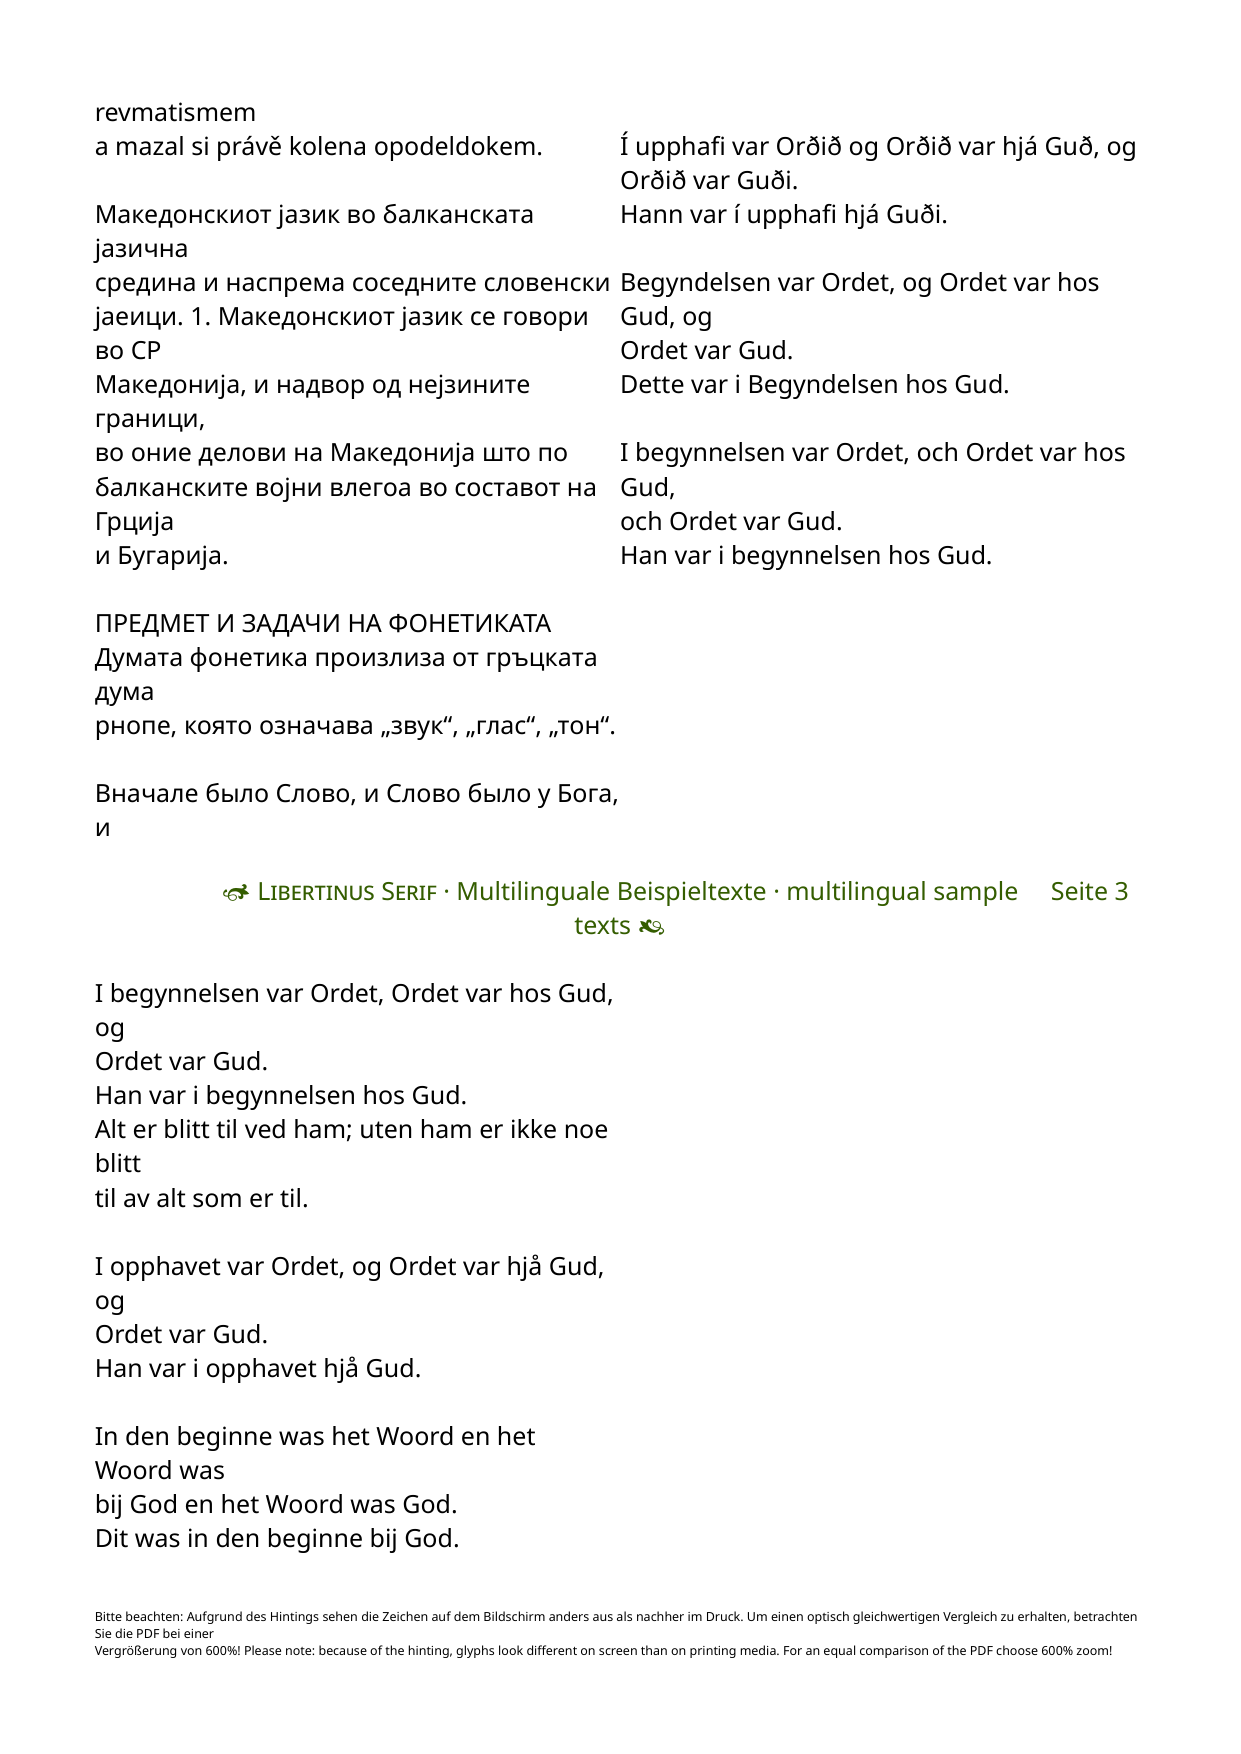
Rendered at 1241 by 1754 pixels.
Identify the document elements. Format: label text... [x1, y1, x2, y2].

table_header [95, 874, 207, 942]
table_header Seite 3 [1034, 874, 1146, 942]
table_cell Í upphafi var Orðið og Orðið var hjá Guð, og Orðið var Guði. Hann var í upphafi hjá Guði. Begyndelsen var Ordet, og Ordet var hos Gud, og Ordet var Gud. Dette var i Begyndelsen hos Gud. I begynnelsen var Ordet, och Ordet var hos Gud, och Ordet var Gud. Han var i begynnelsen hos Gud. [620, 95, 1146, 844]
table_cell revmatismem a mazal si právě kolena opodeldokem. Македонскиот јазик во балканската јазична средина и наспрема соседните словенски јаеици. 1. Македонскиот јазик се говори во СР Македонија, и надвор од нејзините граници, во оние делови на Македонија што по балканските војни влегоа во составот на Грција и Бугарија. ПРЕДМЕТ И ЗАДАЧИ НА ФОНЕТИКАТА Думата фонетика произлиза от гръцката дума рнопе, която означава „звук“, „глас“, „тон“. Вначале было Слово, и Слово было у Бога, и [95, 95, 620, 844]
table_cell [95, 942, 1146, 976]
table_cell [620, 976, 1146, 1555]
table_cell I begynnelsen var Ordet, Ordet var hos Gud, og Ordet var Gud. Han var i begynnelsen hos Gud. Alt er blitt til ved ham; uten ham er ikke noe blitt til av alt som er til. I opphavet var Ordet, og Ordet var hjå Gud, og Ordet var Gud. Han var i opphavet hjå Gud. In den beginne was het Woord en het Woord was bij God en het Woord was God. Dit was in den beginne bij God. Alussa oli Sana, ja Sana oli Jumalan luona, Sana oli Jumala. ja hä oli alussa Jumalan luona. Hapo mwanzo kulikuwako Neno, naye Neno alikuwako kwa Mungo, naye Neno alikuwa Mungu, Huyo mwanzo alikuwako kwa Mungu. Vyote vilvanyika kwa huyo; wala pasipo yeye hakikufanyika cho chote kilichofanyiki. דג סקרן שט בים מאוכזב ולפתע מצא לו חברה איך? הקליהט CO₄³⁻ ☯☼☽☿♀♁♂♃♄♅♆♇♈♉♊♋♌♍♎♏♐♑♒♓⚕⚘☛ Hương người đức hạnh bay xa, Hương Xuân ngát tỏa từ hoa an bình. [95, 976, 620, 1555]
table_header  Libertinus Serif · Multilinguale Beispieltexte · multilingual sample texts  [207, 874, 1033, 942]
